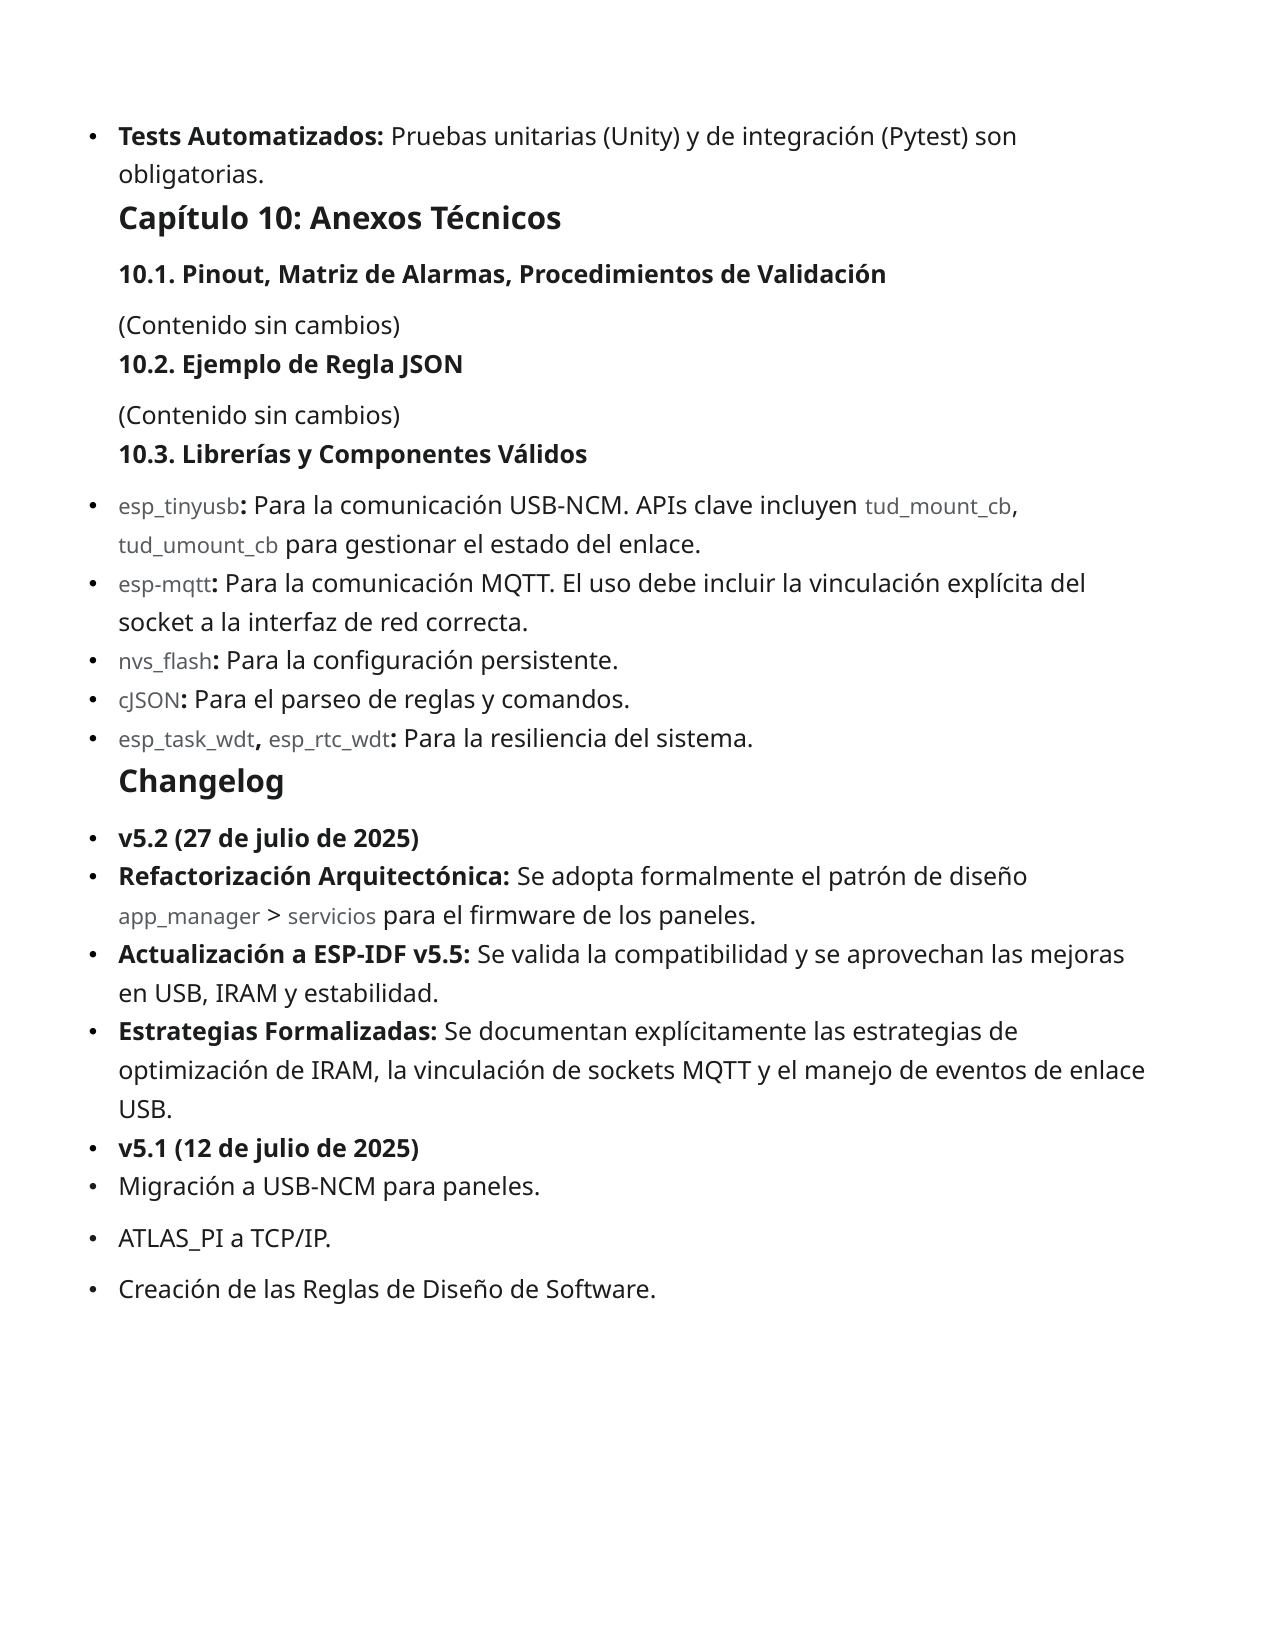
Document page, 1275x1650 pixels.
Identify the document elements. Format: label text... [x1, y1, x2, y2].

list Migración a USB-NCM para paneles. [118, 1169, 1157, 1203]
list nvs_flash: Para la configuración persistente. [118, 643, 1157, 677]
subtitle 10.3. Librerías y Componentes Válidos [118, 437, 1157, 471]
subtitle 10.2. Ejemplo de Regla JSON [118, 347, 1157, 381]
text (Contenido sin cambios) [118, 308, 1157, 342]
list Tests Automatizados: Pruebas unitarias (Unity) y de integración (Pytest) son obligatorias. [118, 118, 1157, 191]
list Creación de las Reglas de Diseño de Software. [118, 1271, 1157, 1306]
text (Contenido sin cambios) [118, 398, 1157, 432]
subtitle Capítulo 10: Anexos Técnicos [118, 196, 1157, 238]
list esp_task_wdt, esp_rtc_wdt: Para la resiliencia del sistema. [118, 720, 1157, 754]
list cJSON: Para el parseo de reglas y comandos. [118, 682, 1157, 716]
list esp_tinyusb: Para la comunicación USB-NCM. APIs clave incluyen tud_mount_cb, tud_umount_cb para gestionar el estado del enlace. [118, 488, 1157, 561]
list ATLAS_PI a TCP/IP. [118, 1220, 1157, 1254]
list esp-mqtt: Para la comunicación MQTT. El uso debe incluir la vinculación explícita del socket a la interfaz de red correcta. [118, 565, 1157, 638]
subtitle 10.1. Pinout, Matriz de Alarmas, Procedimientos de Validación [118, 257, 1157, 291]
list Estrategias Formalizadas: Se documentan explícitamente las estrategias de optimización de IRAM, la vinculación de sockets MQTT y el manejo de eventos de enlace USB. [118, 1014, 1157, 1126]
subtitle Changelog [118, 759, 1157, 802]
list v5.1 (12 de julio de 2025) [118, 1130, 1157, 1164]
list v5.2 (27 de julio de 2025) [118, 820, 1157, 854]
list Actualización a ESP-IDF v5.5: Se valida la compatibilidad y se aprovechan las mejoras en USB, IRAM y estabilidad. [118, 936, 1157, 1009]
list Refactorización Arquitectónica: Se adopta formalmente el patrón de diseño app_manager > servicios para el firmware de los paneles. [118, 859, 1157, 932]
